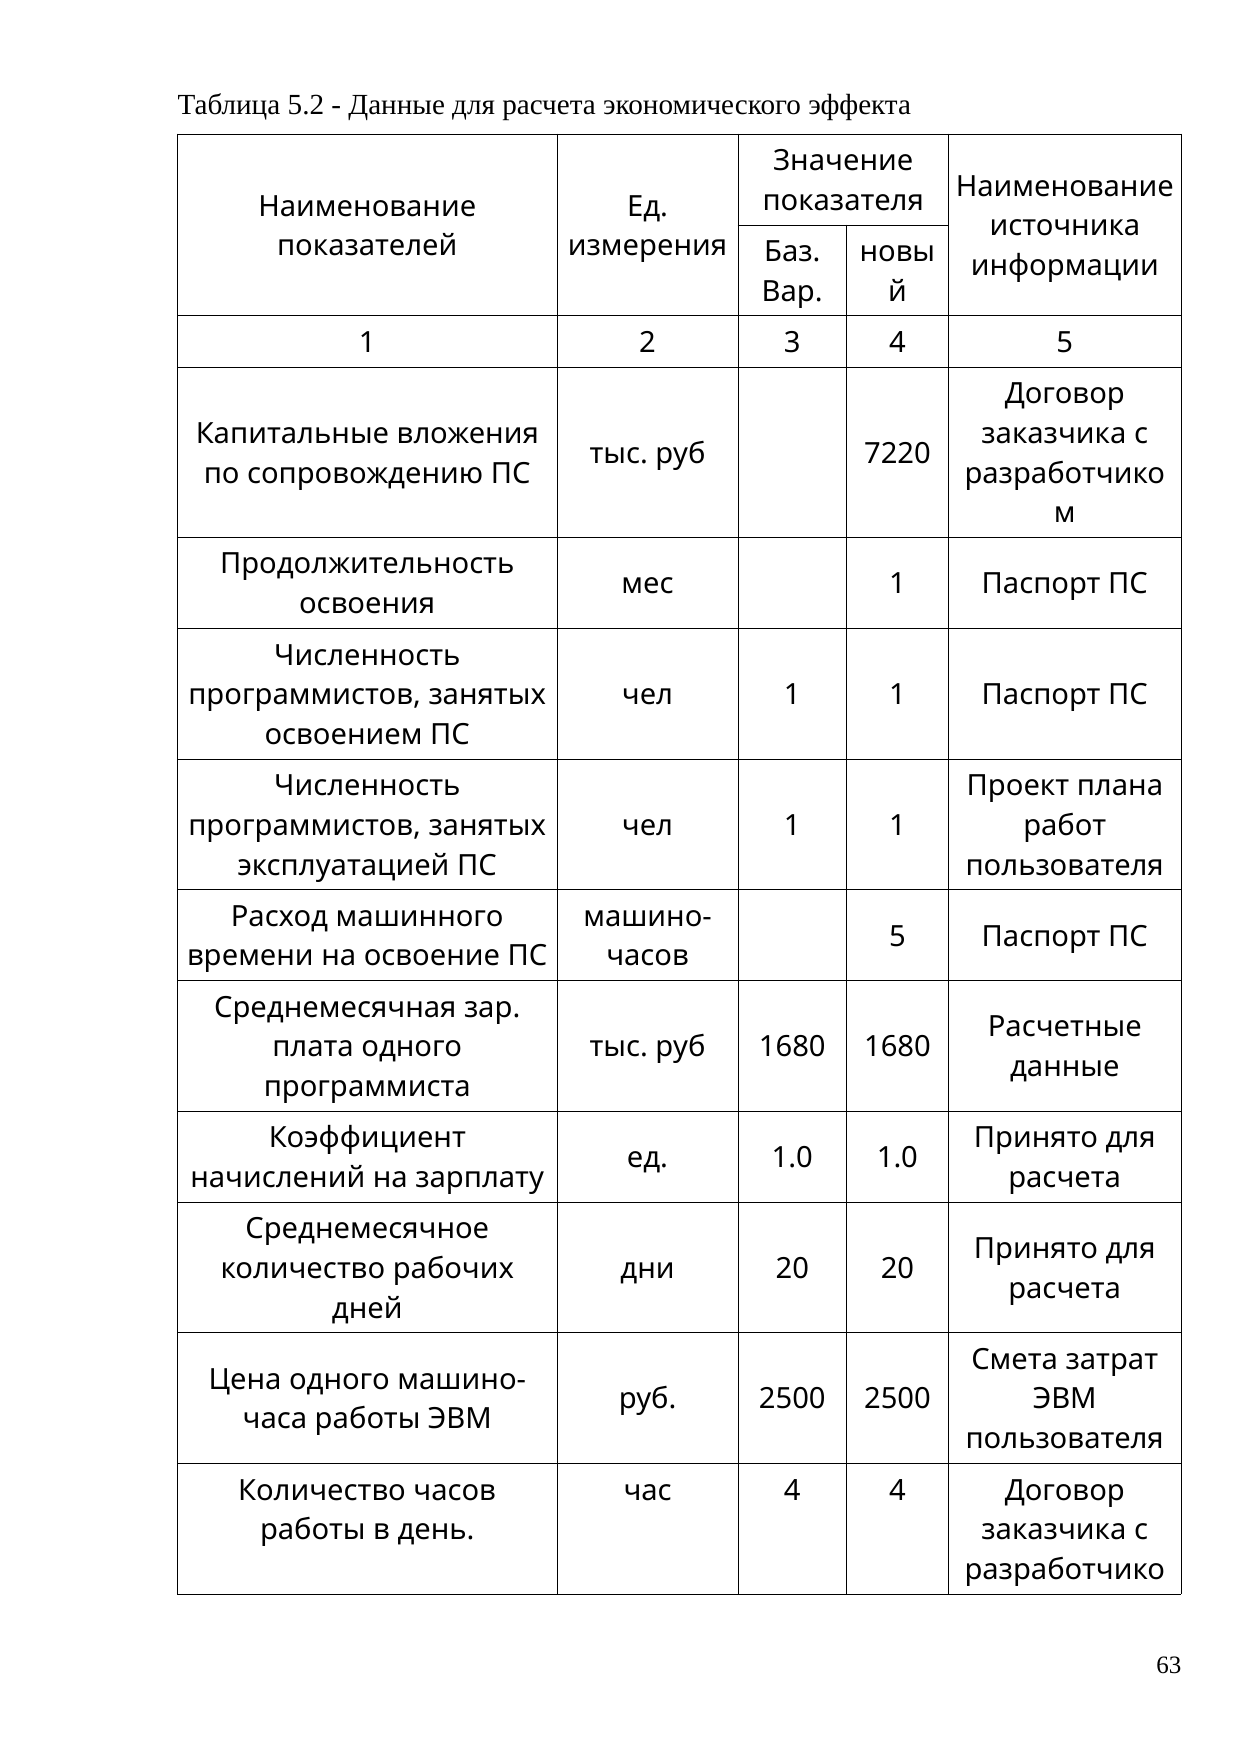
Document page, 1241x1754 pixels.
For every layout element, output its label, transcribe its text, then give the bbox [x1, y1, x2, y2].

table_cell Принято для расчета [949, 1203, 1181, 1332]
table_cell 4 [739, 1464, 846, 1593]
table_cell машино-часов [558, 890, 738, 980]
table_cell Численность программистов, занятых эксплуатацией ПС [178, 760, 557, 889]
table_cell тыс. руб [558, 981, 738, 1111]
table_cell 7220 [847, 368, 948, 537]
table_cell Расход машинного времени на освоение ПС [178, 890, 557, 980]
table_cell мес [558, 538, 738, 628]
table_cell Паспорт ПС [949, 629, 1181, 758]
text Таблица 5.2 - Данные для расчета экономического эффекта [177, 87, 1181, 121]
table_cell чел [558, 760, 738, 889]
table_cell [739, 538, 846, 628]
table_cell [739, 368, 846, 537]
table_cell Цена одного машино-часа работы ЭВМ [178, 1333, 557, 1463]
table_cell 1 [739, 760, 846, 889]
table_cell Паспорт ПС [949, 890, 1181, 980]
table_cell ед. [558, 1112, 738, 1202]
table_cell 20 [847, 1203, 948, 1332]
table_cell Паспорт ПС [949, 538, 1181, 628]
table_cell Принято для расчета [949, 1112, 1181, 1202]
table_cell 4 [847, 316, 948, 367]
table_cell дни [558, 1203, 738, 1332]
table_cell Баз. Вар. [739, 226, 846, 315]
table_cell Среднемесячная зар. плата одного программиста [178, 981, 557, 1111]
table_cell 1680 [739, 981, 846, 1111]
table_cell Расчетные данные [949, 981, 1181, 1111]
table_cell Коэффициент начислений на зарплату [178, 1112, 557, 1202]
table_cell 2500 [739, 1333, 846, 1463]
table_cell 1.0 [847, 1112, 948, 1202]
table_cell Договор заказчика с разработчико [949, 1464, 1181, 1593]
table_cell Договор заказчика с разработчиком [949, 368, 1181, 537]
table_cell 2 [558, 316, 738, 367]
table_cell 2500 [847, 1333, 948, 1463]
table_header Ед. измерения [558, 135, 738, 315]
table_cell 5 [949, 316, 1181, 367]
table_cell 1.0 [739, 1112, 846, 1202]
table_cell 1680 [847, 981, 948, 1111]
table_cell руб. [558, 1333, 738, 1463]
table_cell 1 [847, 538, 948, 628]
table_cell Проект плана работ пользователя [949, 760, 1181, 889]
table_cell Продолжительность освоения [178, 538, 557, 628]
table_cell Численность программистов, занятых освоением ПС [178, 629, 557, 758]
table_cell Смета затрат ЭВМ пользователя [949, 1333, 1181, 1463]
table_header Наименование источника информации [949, 135, 1181, 315]
table_cell 5 [847, 890, 948, 980]
table_cell Капитальные вложения по сопровождению ПС [178, 368, 557, 537]
table_cell 1 [847, 629, 948, 758]
table_cell Среднемесячное количество рабочих дней [178, 1203, 557, 1332]
table_header Значение показателя [739, 135, 948, 224]
table_cell 1 [847, 760, 948, 889]
table_cell час [558, 1464, 738, 1593]
table_cell Количество часов работы в день. [178, 1464, 557, 1593]
table_cell тыс. руб [558, 368, 738, 537]
table_cell чел [558, 629, 738, 758]
table_cell 1 [739, 629, 846, 758]
table_cell 20 [739, 1203, 846, 1332]
table_cell новый [847, 226, 948, 315]
table_header Наименование показателей [178, 135, 557, 315]
table_cell 3 [739, 316, 846, 367]
table_cell 1 [178, 316, 557, 367]
table_cell 4 [847, 1464, 948, 1593]
table_cell [739, 890, 846, 980]
